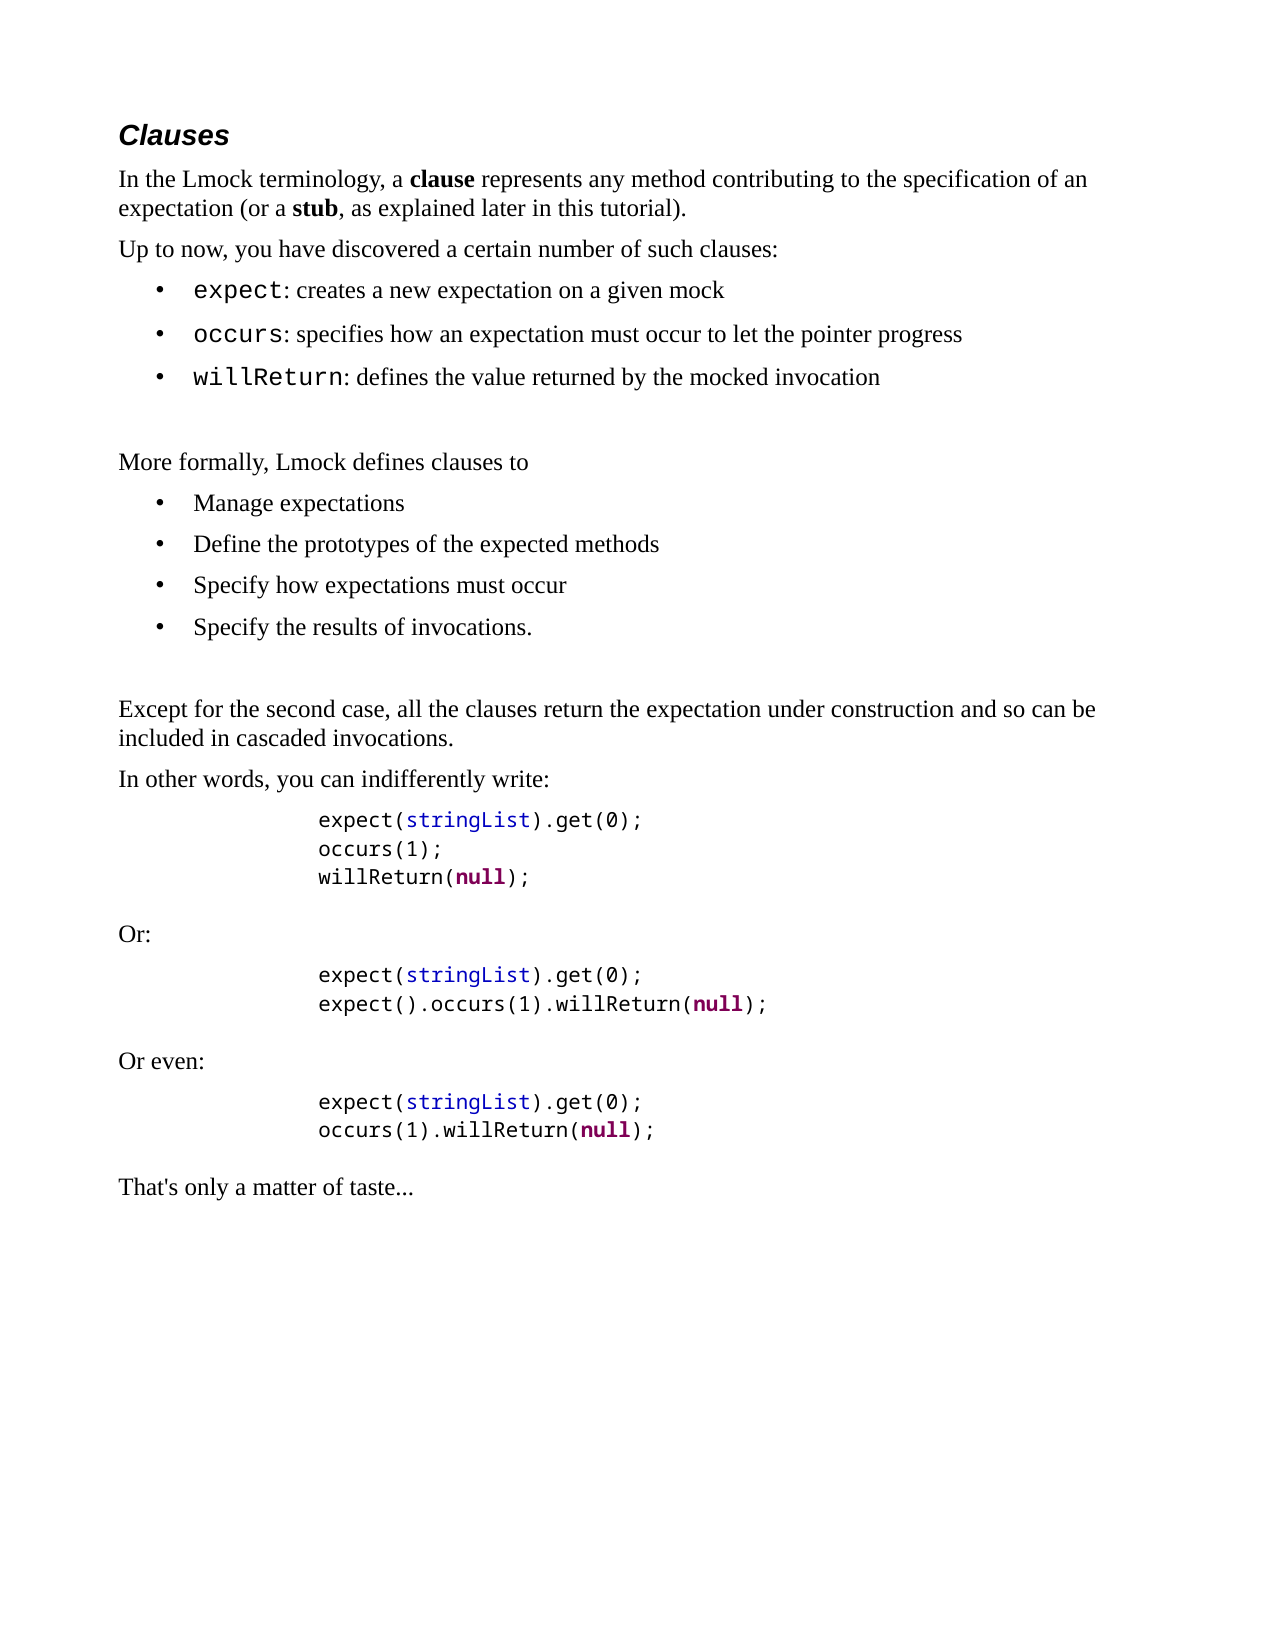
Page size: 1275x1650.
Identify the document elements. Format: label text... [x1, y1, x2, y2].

subtitle Clauses [118, 118, 1157, 152]
list Specify the results of invocations. [156, 612, 1157, 640]
text expect(stringList).get(0); [118, 960, 1157, 989]
list Specify how expectations must occur [156, 570, 1157, 599]
text expect().occurs(1).willReturn(null); [118, 989, 1157, 1017]
text occurs(1).willReturn(null); [118, 1115, 1157, 1144]
text That's only a matter of taste... [118, 1172, 1157, 1201]
list expect: creates a new expectation on a given mock [156, 275, 1157, 306]
list Define the prototypes of the expected methods [156, 529, 1157, 558]
text Up to now, you have discovered a certain number of such clauses: [118, 234, 1157, 263]
text expect(stringList).get(0); [118, 1087, 1157, 1115]
text Or even: [118, 1046, 1157, 1074]
list occurs: specifies how an expectation must occur to let the pointer progress [156, 319, 1157, 349]
text Except for the second case, all the clauses return the expectation under construction and so can be included in cascaded invocations. [118, 694, 1157, 752]
text occurs(1); [118, 834, 1157, 862]
text In the Lmock terminology, a clause represents any method contributing to the specification of an expectation (or a stub, as explained later in this tutorial). [118, 164, 1157, 222]
text expect(stringList).get(0); [118, 805, 1157, 834]
text willReturn(null); [118, 862, 1157, 891]
text In other words, you can indifferently write: [118, 764, 1157, 793]
list willReturn: defines the value returned by the mocked invocation [156, 362, 1157, 393]
list Manage expectations [156, 488, 1157, 517]
text Or: [118, 919, 1157, 948]
text More formally, Lmock defines clauses to [118, 447, 1157, 475]
